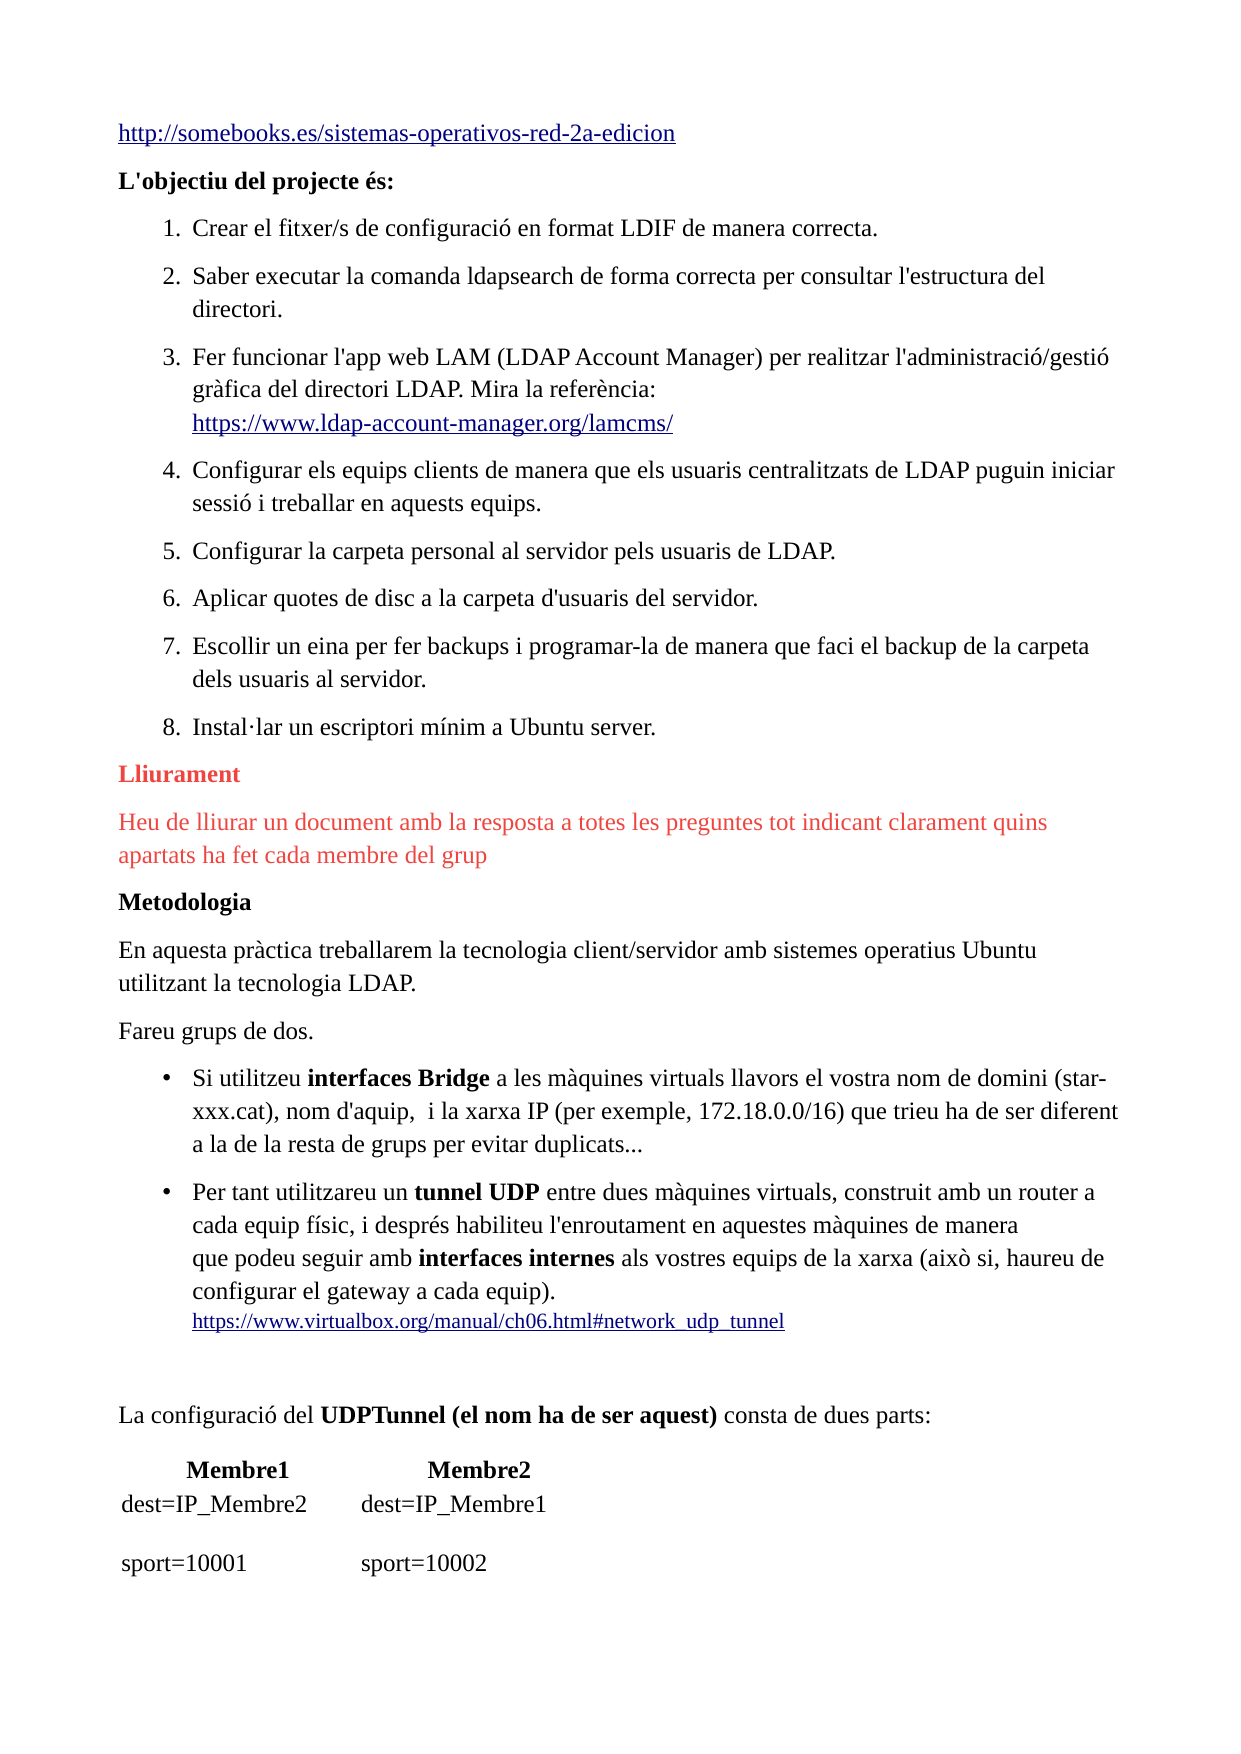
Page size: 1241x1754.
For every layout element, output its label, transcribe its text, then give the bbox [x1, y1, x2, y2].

list Instal·lar un escriptori mínim a Ubuntu server. [162, 712, 1122, 740]
table_cell dest=IP_Membre1 sport=10002 [358, 1487, 601, 1609]
text Heu de lliurar un document amb la resposta a totes les preguntes tot indicant clarament quins apartats ha fet cada membre del grup [118, 807, 1122, 869]
list Si utilitzeu interfaces Bridge a les màquines virtuals llavors el vostra nom de domini (star-xxx.cat), nom d'aquip, i la xarxa IP (per exemple, 172.18.0.0/16) que trieu ha de ser diferent a la de la resta de grups per evitar duplicats... [162, 1063, 1122, 1158]
text L'objectiu del projecte és: [118, 166, 1122, 194]
text En aquesta pràctica treballarem la tecnologia client/servidor amb sistemes operatius Ubuntu utilitzant la tecnologia LDAP. [118, 935, 1122, 997]
text La configuració del UDPTunnel (el nom ha de ser aquest) consta de dues parts: [118, 1400, 1122, 1428]
list Fer funcionar l'app web LAM (LDAP Account Manager) per realitzar l'administració/gestió gràfica del directori LDAP. Mira la referència: https://www.ldap-account-manager.org/lamcms/ [162, 342, 1122, 436]
list Per tant utilitzareu un tunnel UDP entre dues màquines virtuals, construit amb un router a cada equip físic, i després habiliteu l'enroutament en aquestes màquines de manera que podeu seguir amb interfaces internes als vostres equips de la xarxa (això si, haureu de configurar el gateway a cada equip). https://www.virtualbox.org/manual/ch06.html#network_udp_tunnel [162, 1177, 1122, 1334]
text Fareu grups de dos. [118, 1016, 1122, 1044]
list Escollir un eina per fer backups i programar-la de manera que faci el backup de la carpeta dels usuaris al servidor. [162, 631, 1122, 693]
text Lliurament [118, 759, 1122, 788]
list Configurar els equips clients de manera que els usuaris centralitzats de LDAP puguin iniciar sessió i treballar en aquests equips. [162, 455, 1122, 517]
list Crear el fitxer/s de configuració en format LDIF de manera correcta. [162, 213, 1122, 242]
text Metodologia [118, 887, 1122, 916]
list Configurar la carpeta personal al servidor pels usuaris de LDAP. [162, 536, 1122, 564]
list Aplicar quotes de disc a la carpeta d'usuaris del servidor. [162, 583, 1122, 612]
list Saber executar la comanda ldapsearch de forma correcta per consultar l'estructura del directori. [162, 261, 1122, 323]
table_cell dest=IP_Membre2 sport=10001 [118, 1487, 358, 1609]
table_header Membre1 [118, 1452, 358, 1487]
table_header Membre2 [358, 1452, 601, 1487]
text http://somebooks.es/sistemas-operativos-red-2a-edicion [118, 118, 1122, 147]
